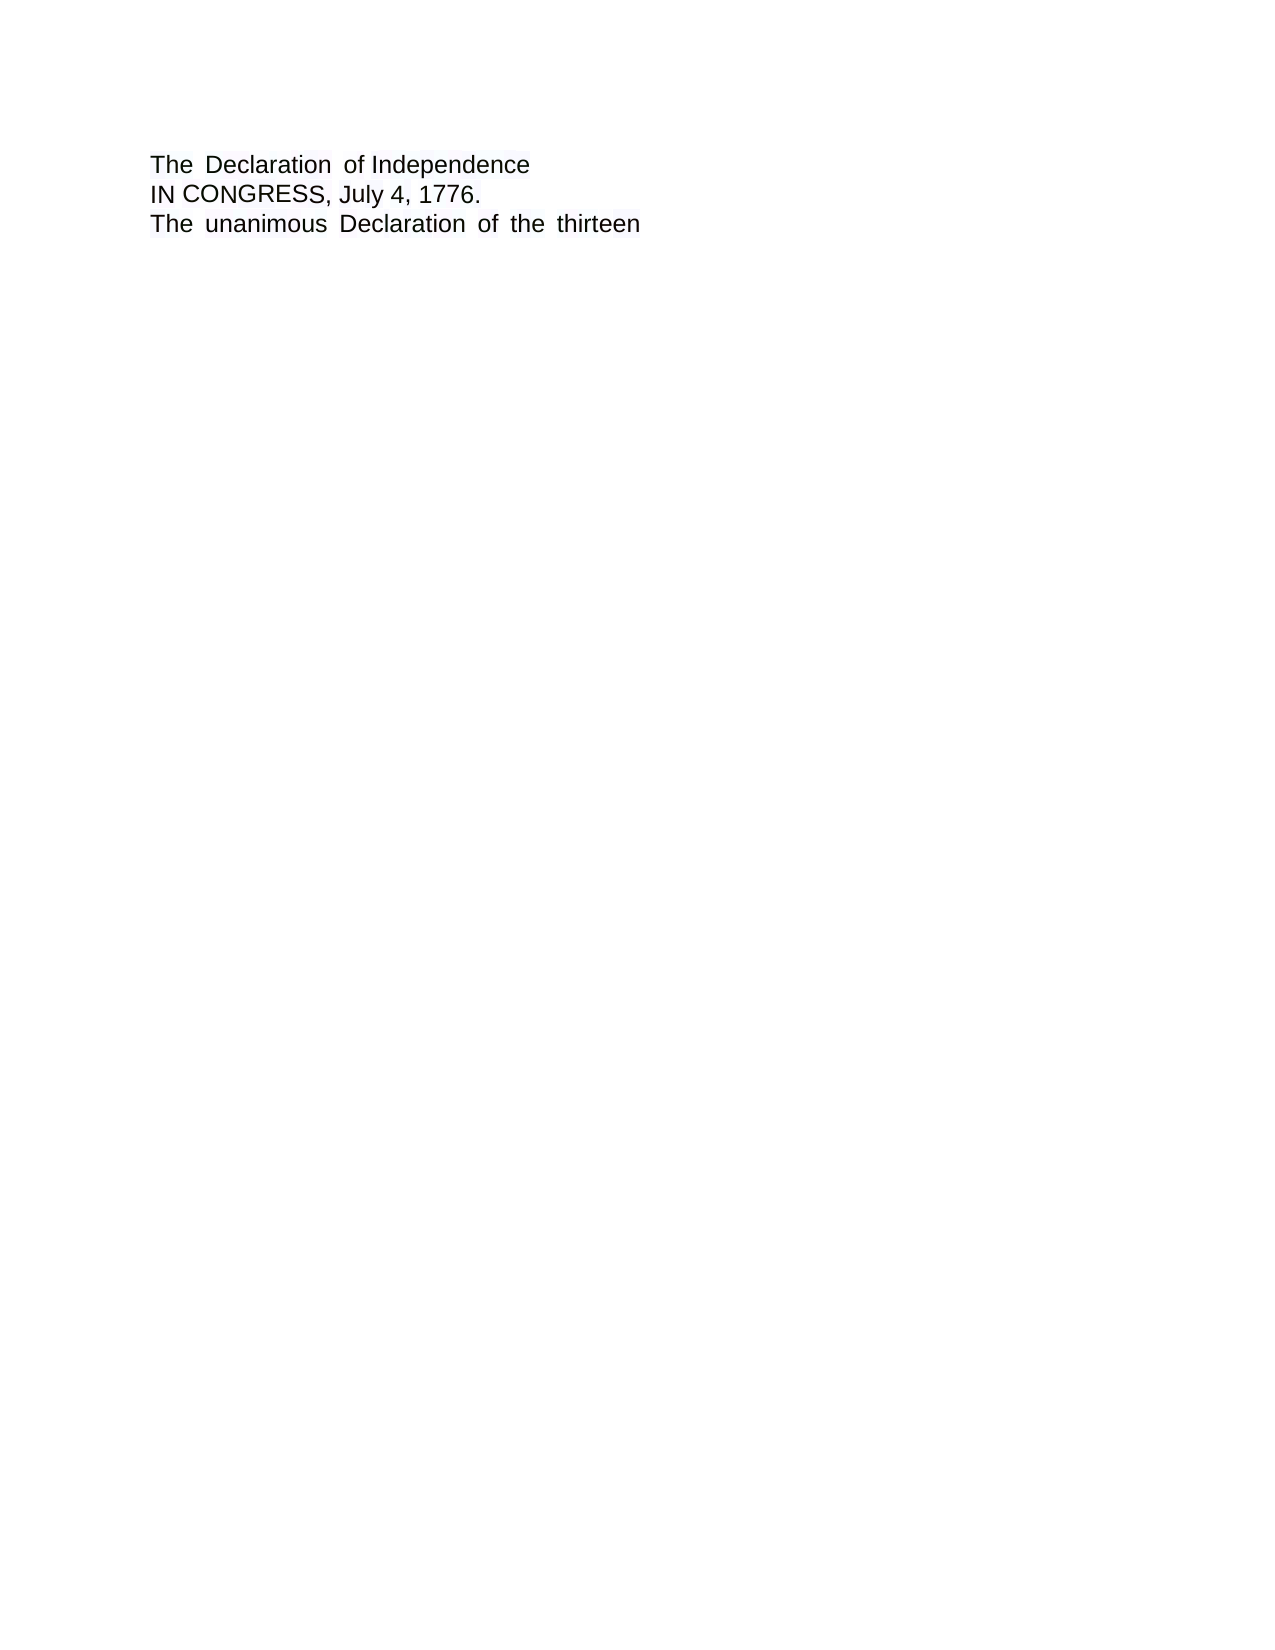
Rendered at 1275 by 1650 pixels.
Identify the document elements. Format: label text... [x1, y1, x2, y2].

text IN CONGRESS, July 4, 1776. [411, 179, 432, 208]
text IN CONGRESS, July 4, 1776. [365, 179, 404, 208]
text The unanimous Declaration of the thirteen [150, 208, 1125, 238]
text IN CONGRESS, July 4, 1776. [308, 179, 351, 208]
text The Declaration of Independence [150, 150, 255, 179]
text The Declaration of Independence [332, 150, 378, 179]
text The Declaration of Independence [516, 150, 1125, 179]
text IN CONGRESS, July 4, 1776. [150, 179, 182, 208]
text IN CONGRESS, July 4, 1776. [460, 179, 1125, 208]
